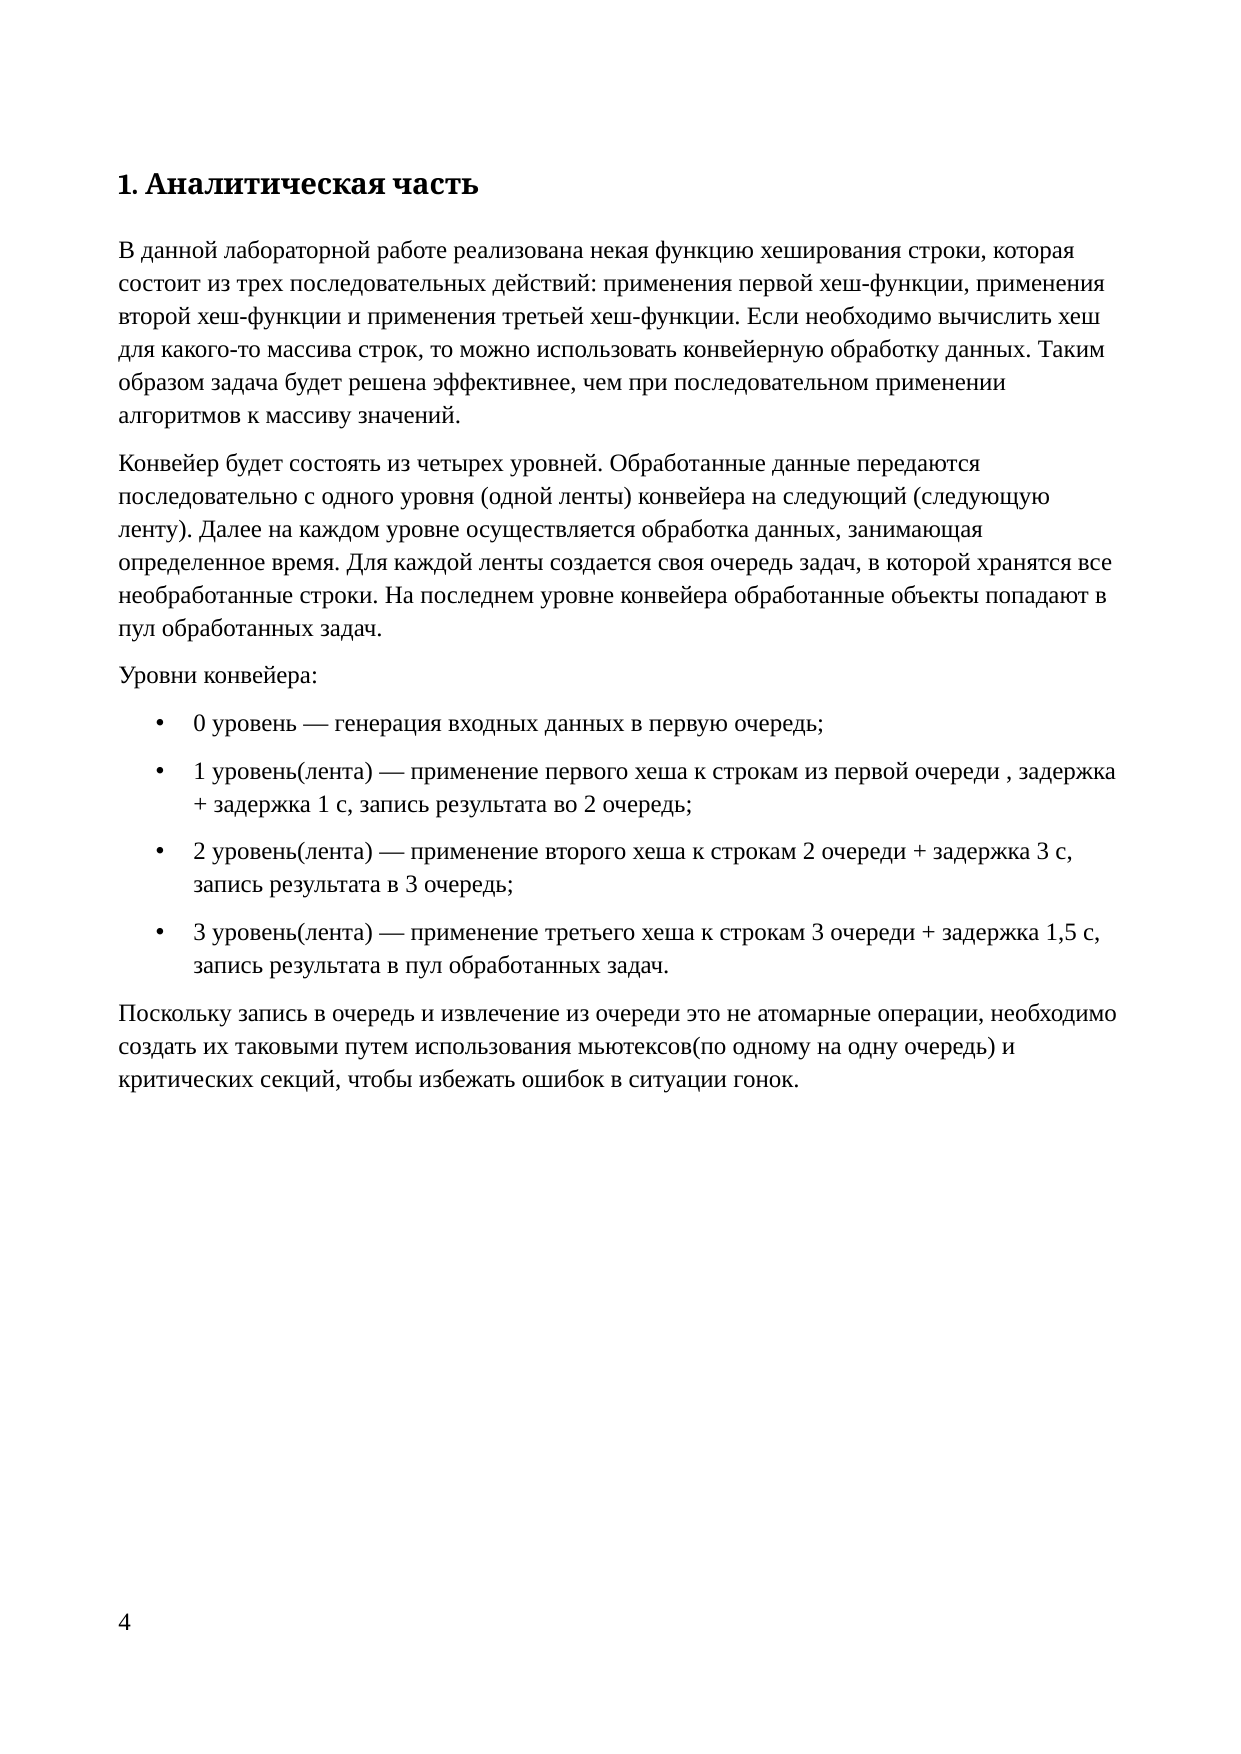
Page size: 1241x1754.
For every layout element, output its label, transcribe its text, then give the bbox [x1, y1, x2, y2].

subtitle 1. Аналитическая часть [118, 168, 1122, 235]
text Конвейер будет состоять из четырех уровней. Обработанные данные передаются последовательно с одного уровня (одной ленты) конвейера на следующий (следующую ленту). Далее на каждом уровне осуществляется обработка данных, занимающая определенное время. Для каждой ленты создается своя очередь задач, в которой хранятся все необработанные строки. На последнем уровне конвейера обработанные объекты попадают в пул обработанных задач. [118, 448, 1122, 642]
list 0 уровень — генерация входных данных в первую очередь; [156, 708, 1122, 737]
text В данной лабораторной работе реализована некая функцию хеширования строки, которая состоит из трех последовательных действий: применения первой хеш-функции, применения второй хеш-функции и применения третьей хеш-функции. Если необходимо вычислить хеш для какого-то массива строк, то можно использовать конвейерную обработку данных. Таким образом задача будет решена эффективнее, чем при последовательном применении алгоритмов к массиву значений. [118, 235, 1122, 429]
text Уровни конвейера: [118, 661, 1122, 689]
text Поскольку запись в очередь и извлечение из очереди это не атомарные операции, необходимо создать их таковыми путем использования мьютексов(по одному на одну очередь) и критических секций, чтобы избежать ошибок в ситуации гонок. [118, 998, 1122, 1092]
list 3 уровень(лента) — применение третьего хеша к строкам 3 очереди + задержка 1,5 с, запись результата в пул обработанных задач. [156, 917, 1122, 979]
list 2 уровень(лента) — применение второго хеша к строкам 2 очереди + задержка 3 с, запись результата в 3 очередь; [156, 836, 1122, 898]
list 1 уровень(лента) — применение первого хеша к строкам из первой очереди , задержка + задержка 1 с, запись результата во 2 очередь; [156, 756, 1122, 818]
